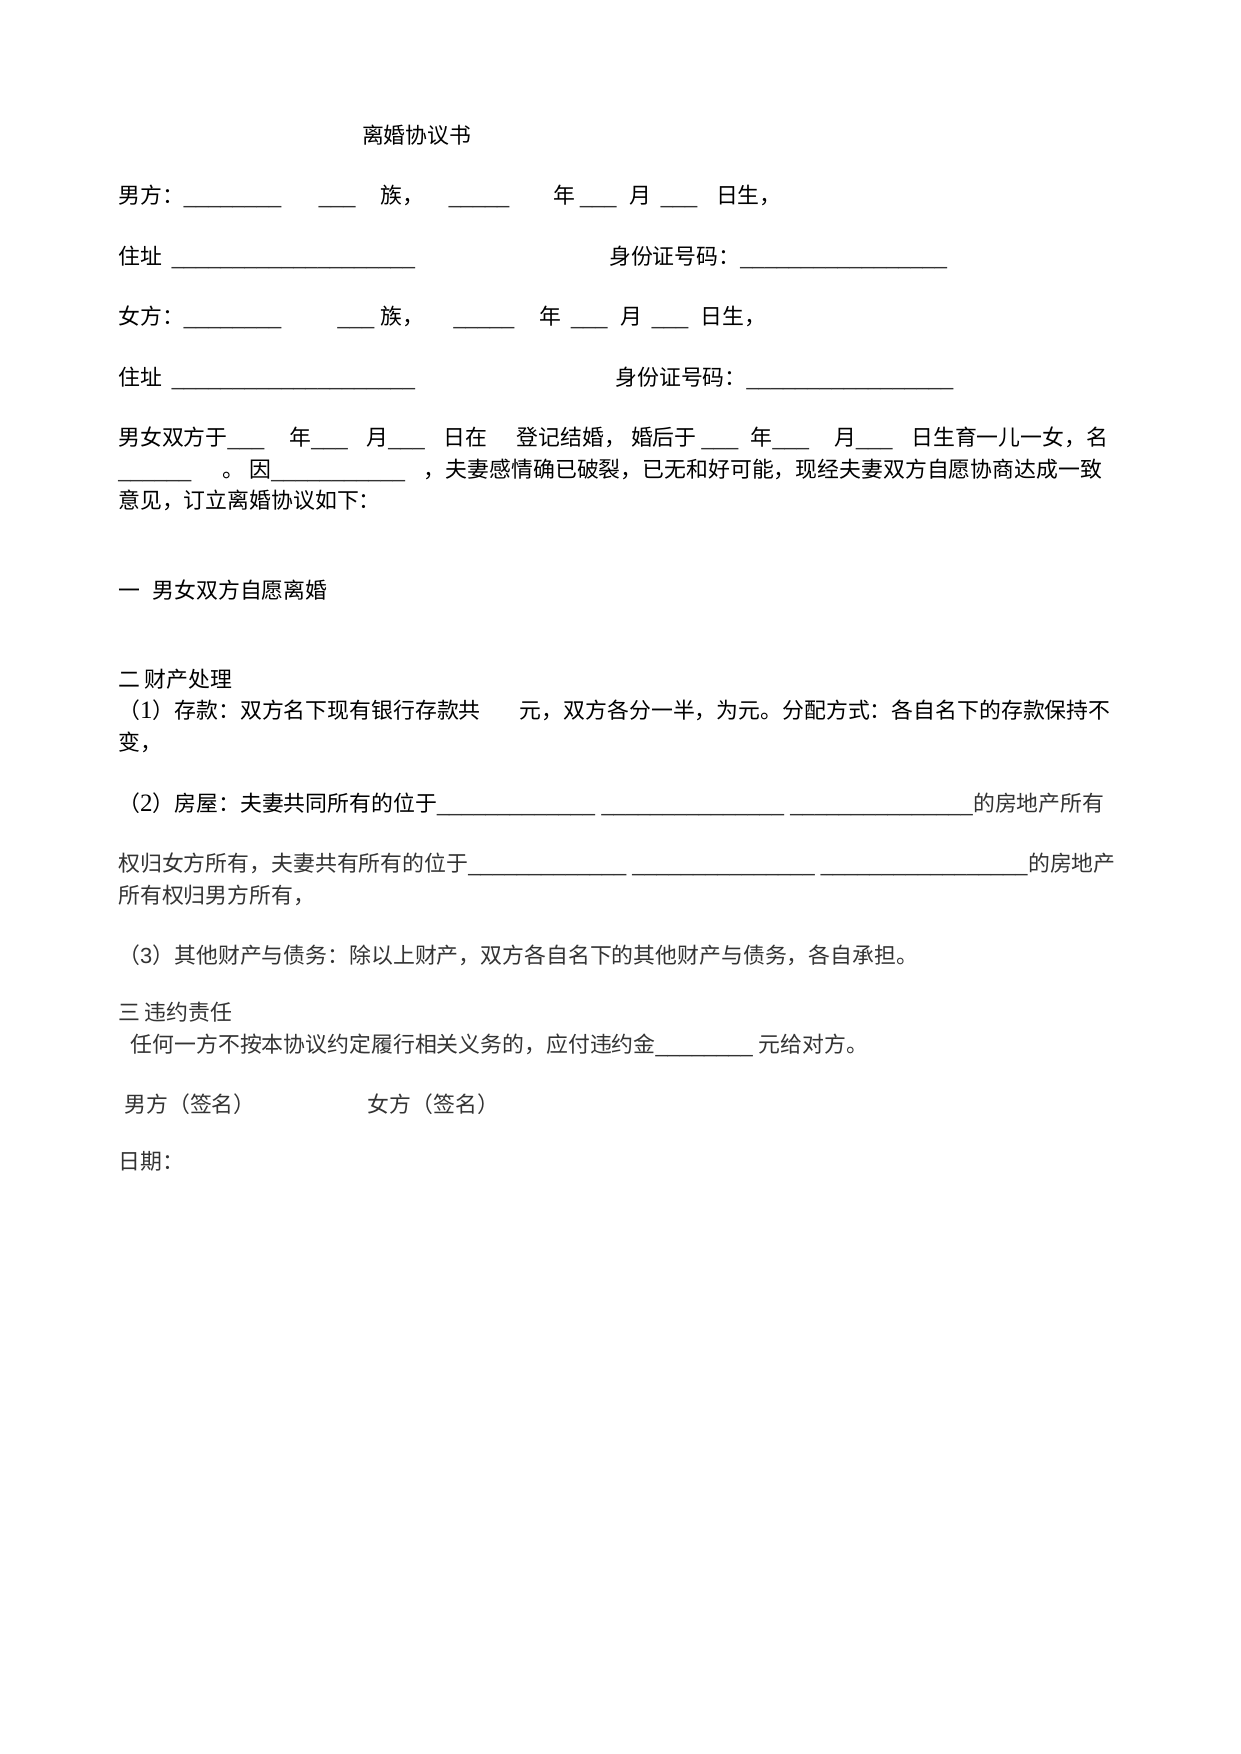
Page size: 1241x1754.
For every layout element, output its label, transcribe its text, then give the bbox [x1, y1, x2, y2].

text 日期： [118, 1144, 1122, 1176]
text （1）存款：双方名下现有银行存款共 元，双方各分一半，为元。分配方式：各自名下的存款保持不变， [118, 693, 1122, 757]
text 三 违约责任 [118, 995, 1122, 1027]
text 一 男女双方自愿离婚 [118, 573, 1122, 604]
text 女方：________ ___ 族， _____ 年 ___ 月 ___ 日生， [118, 299, 1122, 331]
text 住址 ____________________ 身份证号码：_________________ [118, 239, 1122, 271]
text 离婚协议书 [118, 118, 1122, 150]
text 权归女方所有，夫妻共有所有的位于_____________ _______________ _________________的房地产所有权归男方所有， [118, 846, 1122, 909]
text （2）房屋：夫妻共同所有的位于_____________ _______________ _______________的房地产所有 [118, 786, 1122, 817]
text 住址 ____________________ 身份证号码：_________________ [118, 360, 1122, 391]
text 任何一方不按本协议约定履行相关义务的，应付违约金________ 元给对方。 [118, 1027, 1122, 1058]
text 男女双方于___ 年___ 月___ 日在 登记结婚， 婚后于 ___ 年___ 月___ 日生育一儿一女，名 ______ 。 因___________ ，夫妻感情确已破裂，已无和好可能，现经夫妻双方自愿协商达成一致意见，订立离婚协议如下： [118, 420, 1122, 515]
text 男方：________ ___ 族， _____ 年 ___ 月 ___ 日生， [118, 178, 1122, 210]
text 二 财产处理 [118, 662, 1122, 693]
text 男方（签名） 女方（签名） [118, 1087, 1122, 1119]
text （3）其他财产与债务：除以上财产，双方各自名下的其他财产与债务，各自承担。 [118, 938, 1122, 970]
